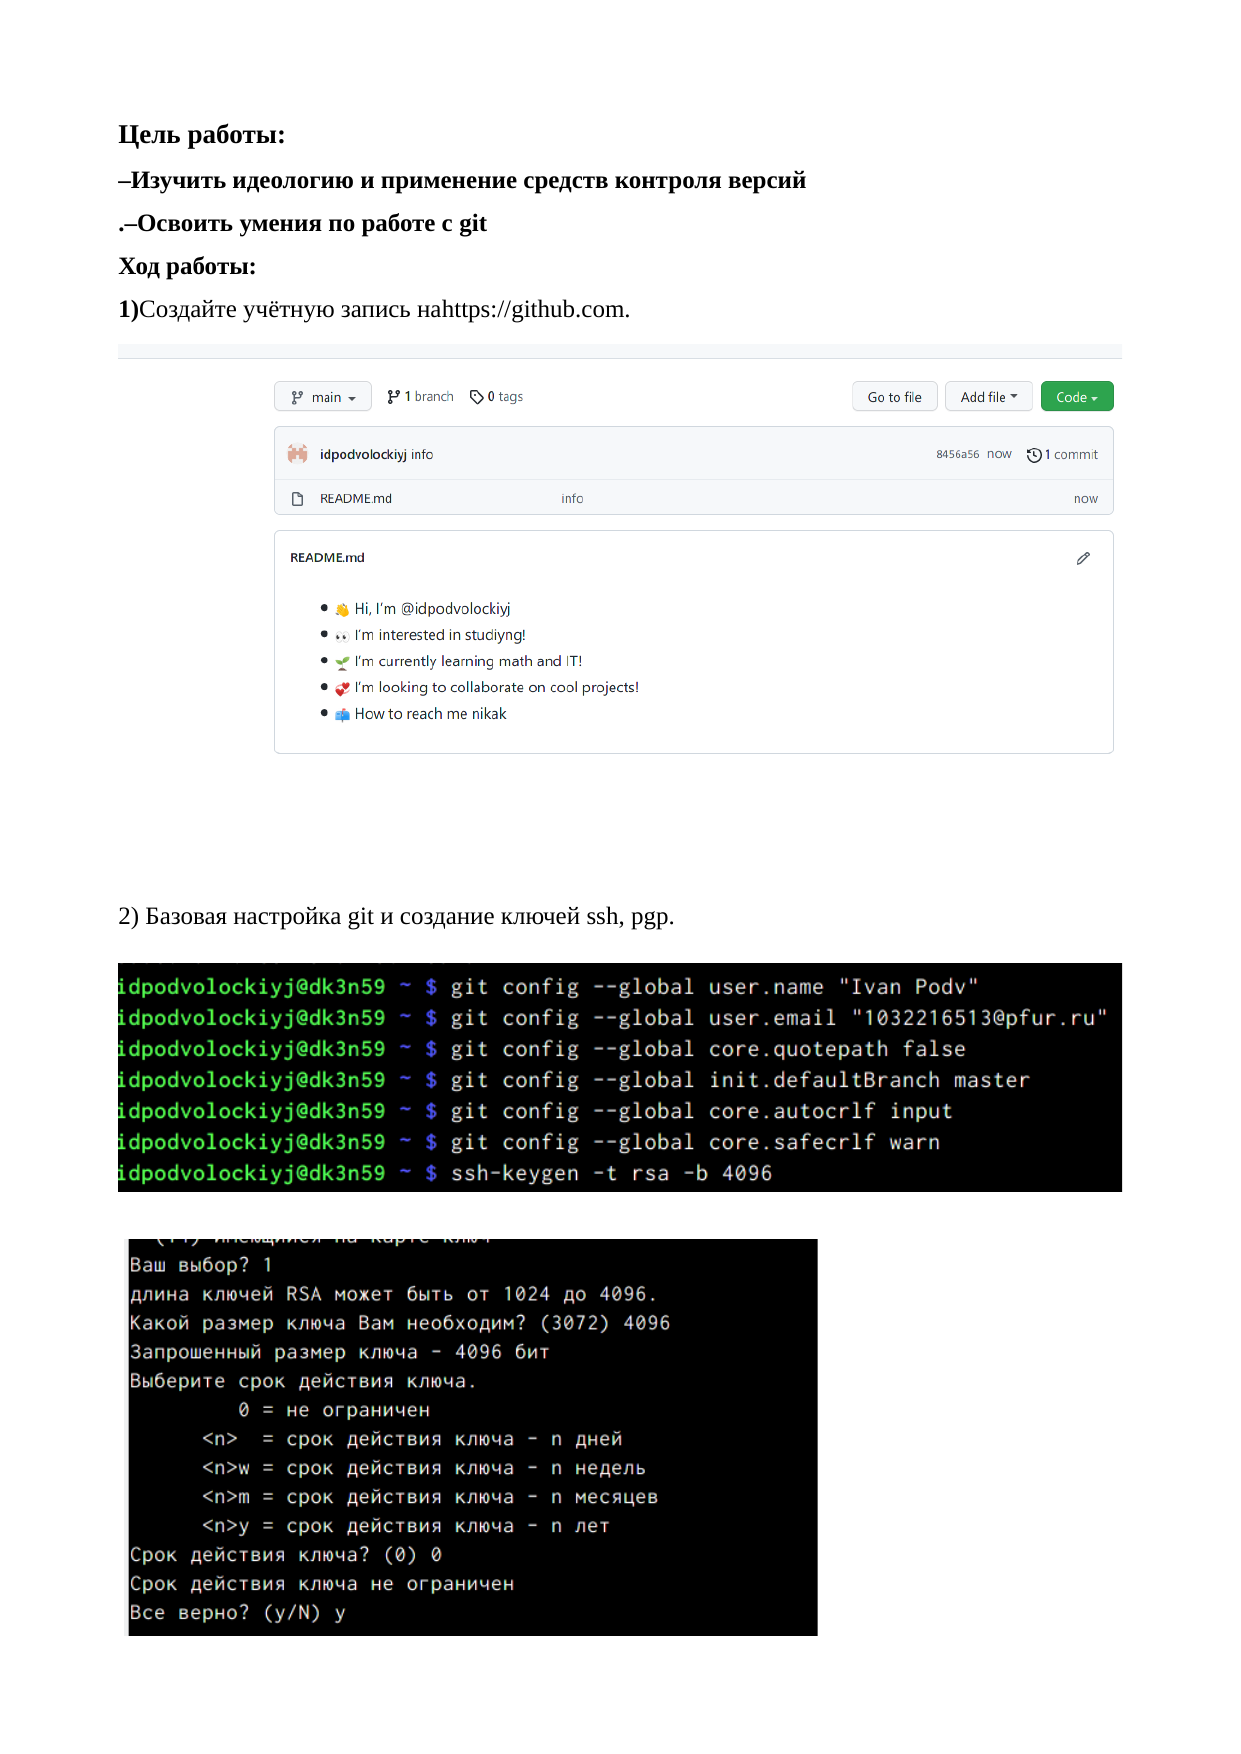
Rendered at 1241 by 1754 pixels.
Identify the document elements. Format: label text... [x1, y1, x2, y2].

text 2) Базовая настройка git и создание ключей ssh, pgp. [118, 887, 1122, 929]
text Ход работы: [118, 251, 1122, 280]
text .–Освоить умения по работе с git [118, 208, 1122, 237]
text 1)Создайте учётную запись наhttps://github.com. [118, 294, 1122, 323]
text [118, 337, 1122, 344]
text Цель работы: [118, 118, 1122, 149]
text –Изучить идеологию и применение средств контроля версий [118, 165, 1122, 193]
